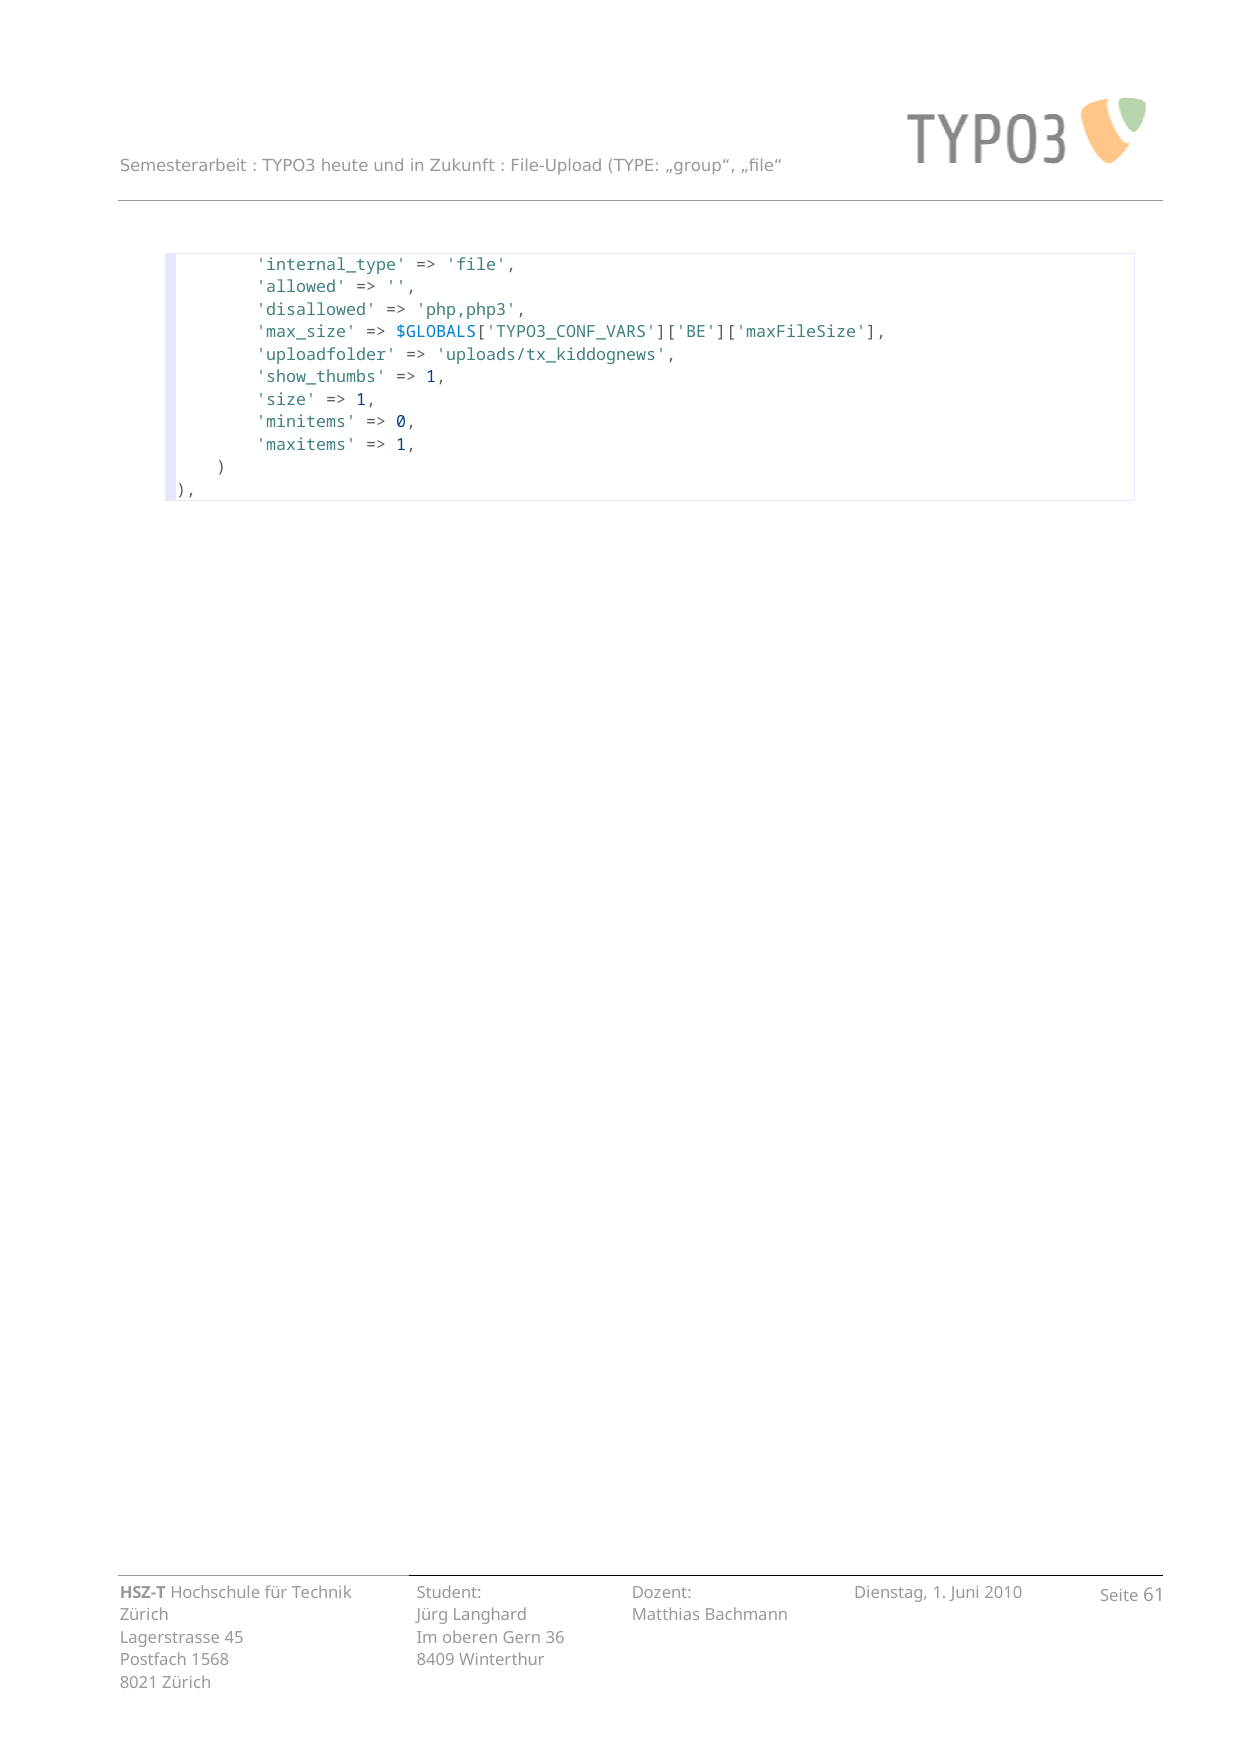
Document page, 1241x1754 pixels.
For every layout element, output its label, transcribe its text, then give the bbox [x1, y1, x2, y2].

text 'disallowed' => 'php,php3', [176, 297, 1134, 320]
text 'minitems' => 0, [176, 410, 1134, 432]
text 'internal_type' => 'file', [176, 254, 1134, 275]
text ), [176, 477, 1134, 500]
picture [870, 65, 1149, 195]
text 'show_thumbs' => 1, [176, 365, 1134, 387]
text 'maxitems' => 1, [176, 432, 1134, 455]
text ) [176, 455, 1134, 477]
text 'size' => 1, [176, 387, 1134, 410]
text 'uploadfolder' => 'uploads/tx_kiddognews', [176, 342, 1134, 365]
text 'allowed' => '', [176, 275, 1134, 297]
text 'max_size' => $GLOBALS['TYPO3_CONF_VARS']['BE']['maxFileSize'], [176, 320, 1134, 342]
